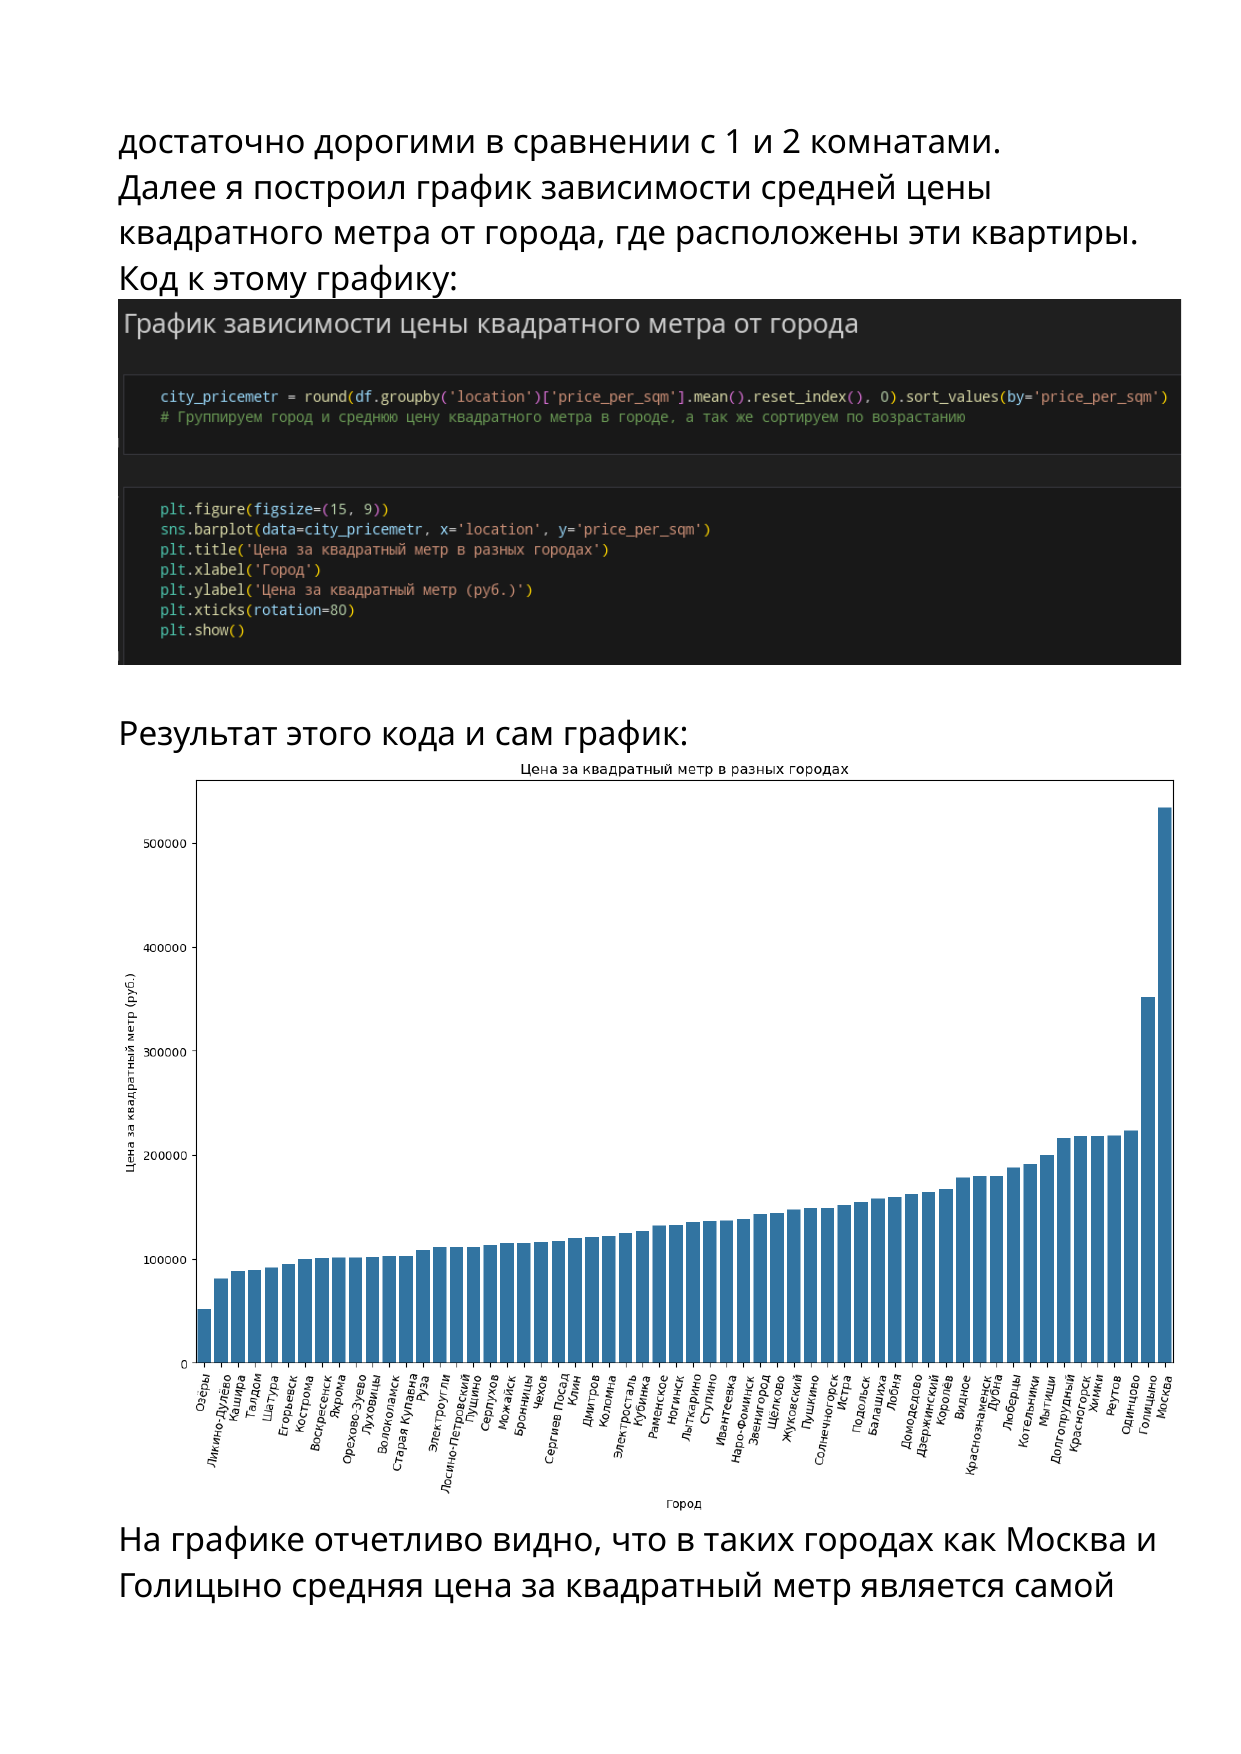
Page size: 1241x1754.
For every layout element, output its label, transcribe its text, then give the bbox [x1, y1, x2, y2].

text Результат этого кода и сам график: [118, 710, 1181, 755]
picture [118, 299, 1182, 665]
text достаточно дорогими в сравнении с 1 и 2 комнатами. [118, 118, 1181, 163]
picture [118, 755, 1182, 1516]
text Код к этому графику: [118, 254, 1181, 299]
text Далее я построил график зависимости средней цены квадратного метра от города, где расположены эти квартиры. [118, 163, 1181, 254]
text На графике отчетливо видно, что в таких городах как Москва и Голицыно средняя цена за квадратный метр является самой [118, 1516, 1181, 1607]
